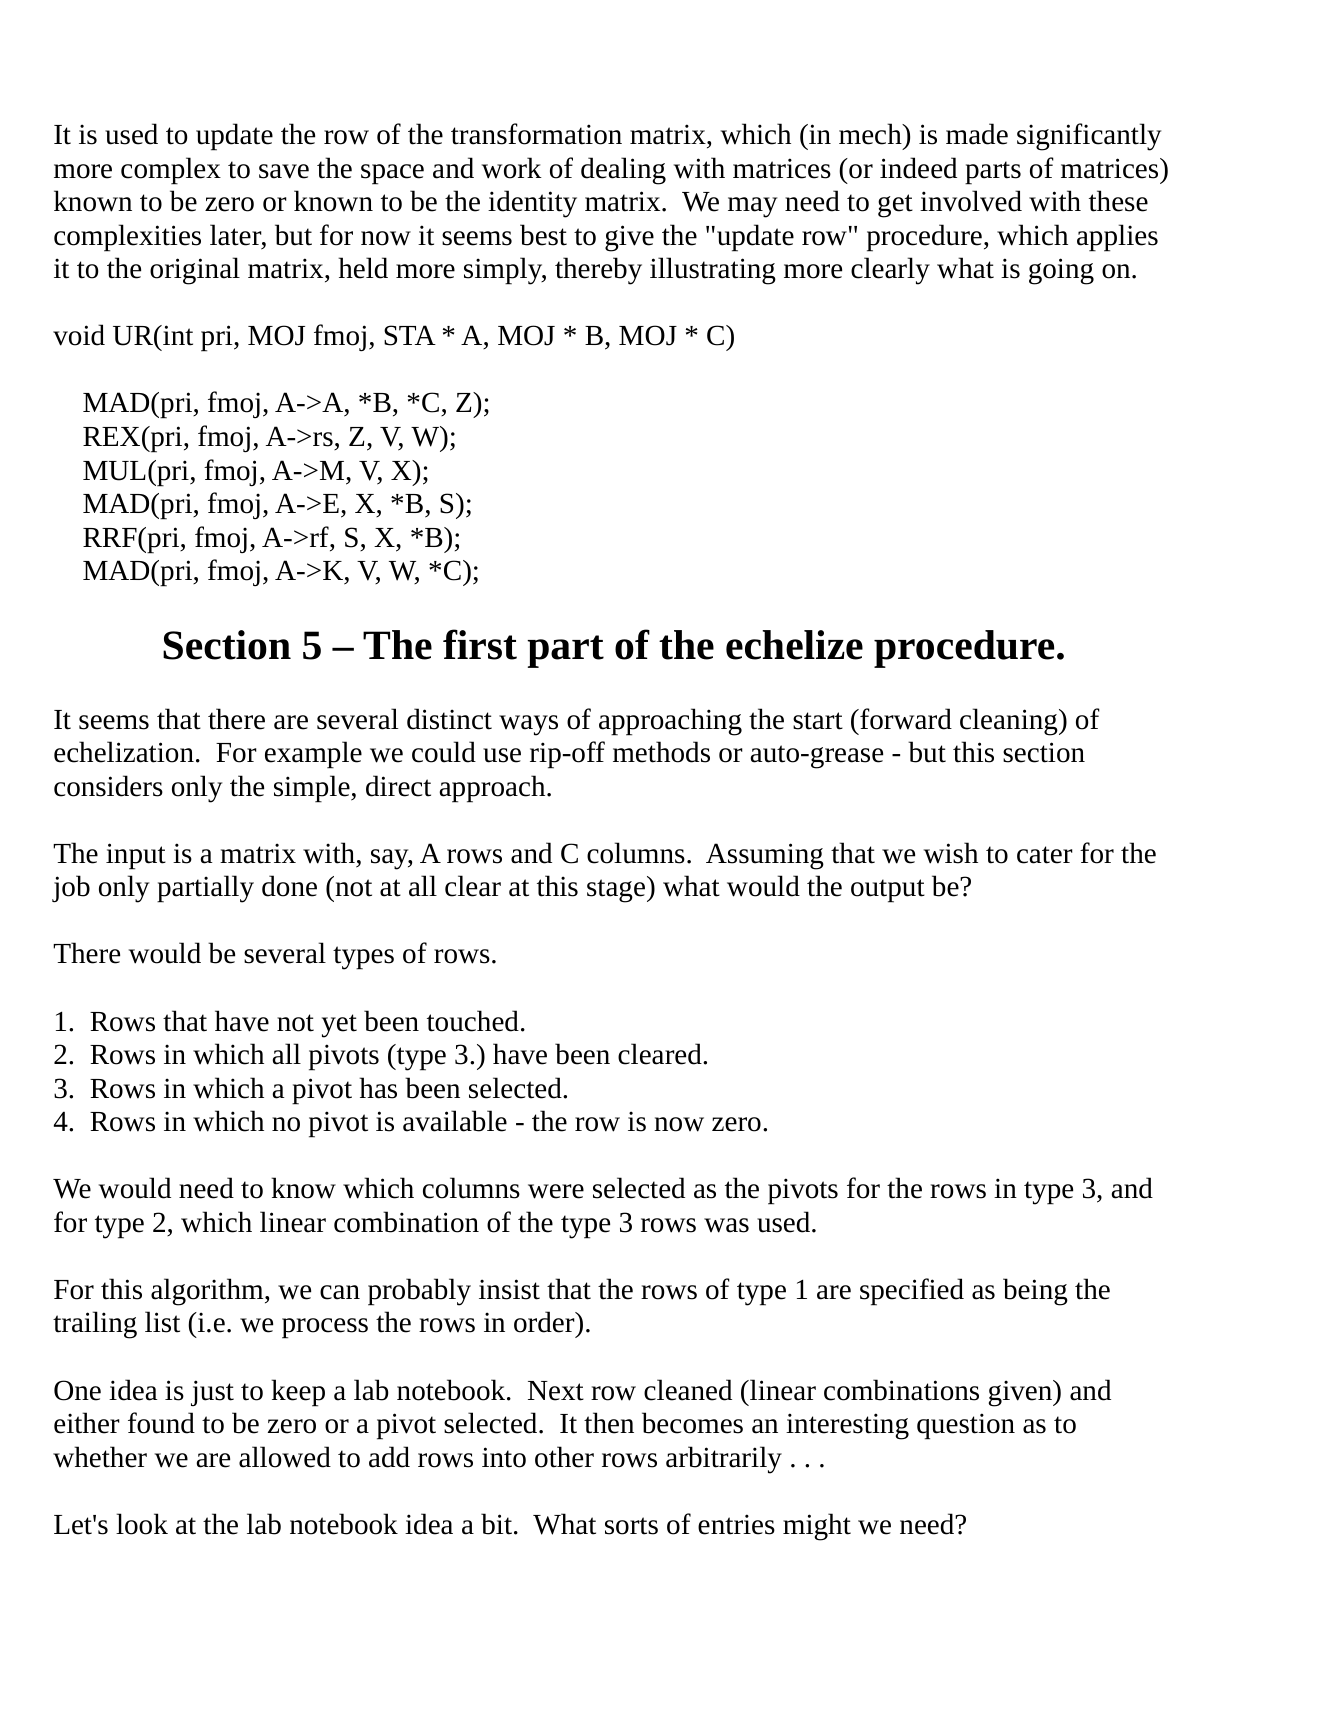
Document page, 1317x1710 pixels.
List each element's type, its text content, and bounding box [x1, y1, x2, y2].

text There would be several types of rows. [53, 937, 1174, 970]
text Section 5 – The first part of the echelize procedure. [53, 620, 1174, 668]
text We would need to know which columns were selected as the pivots for the rows in type 3, and for type 2, which linear combination of the type 3 rows was used. [53, 1171, 1174, 1238]
text It is used to update the row of the transformation matrix, which (in mech) is made significantly more complex to save the space and work of dealing with matrices (or indeed parts of matrices) known to be zero or known to be the identity matrix. We may need to get involved with these complexities later, but for now it seems best to give the "update row" procedure, which applies it to the original matrix, held more simply, thereby illustrating more clearly what is going on. [53, 117, 1174, 285]
text 4. Rows in which no pivot is available - the row is now zero. [53, 1104, 1174, 1138]
text MUL(pri, fmoj, A->M, V, X); [53, 453, 1174, 486]
text One idea is just to keep a lab notebook. Next row cleaned (linear combinations given) and either found to be zero or a pivot selected. It then becomes an interesting question as to whether we are allowed to add rows into other rows arbitrarily . . . [53, 1373, 1174, 1473]
text Let's look at the lab notebook idea a bit. What sorts of entries might we need? [53, 1507, 1174, 1540]
text The input is a matrix with, say, A rows and C columns. Assuming that we wish to cater for the job only partially done (not at all clear at this stage) what would the output be? [53, 836, 1174, 903]
text 2. Rows in which all pivots (type 3.) have been cleared. [53, 1037, 1174, 1071]
text MAD(pri, fmoj, A->K, V, W, *C); [53, 553, 1174, 587]
text REX(pri, fmoj, A->rs, Z, V, W); [53, 419, 1174, 453]
text 3. Rows in which a pivot has been selected. [53, 1071, 1174, 1104]
text void UR(int pri, MOJ fmoj, STA * A, MOJ * B, MOJ * C) [53, 318, 1174, 352]
text 1. Rows that have not yet been touched. [53, 1004, 1174, 1037]
text It seems that there are several distinct ways of approaching the start (forward cleaning) of echelization. For example we could use rip-off methods or auto-grease - but this section considers only the simple, direct approach. [53, 702, 1174, 802]
text RRF(pri, fmoj, A->rf, S, X, *B); [53, 520, 1174, 553]
text For this algorithm, we can probably insist that the rows of type 1 are specified as being the trailing list (i.e. we process the rows in order). [53, 1272, 1174, 1339]
text MAD(pri, fmoj, A->A, *B, *C, Z); [53, 386, 1174, 419]
text MAD(pri, fmoj, A->E, X, *B, S); [53, 486, 1174, 520]
